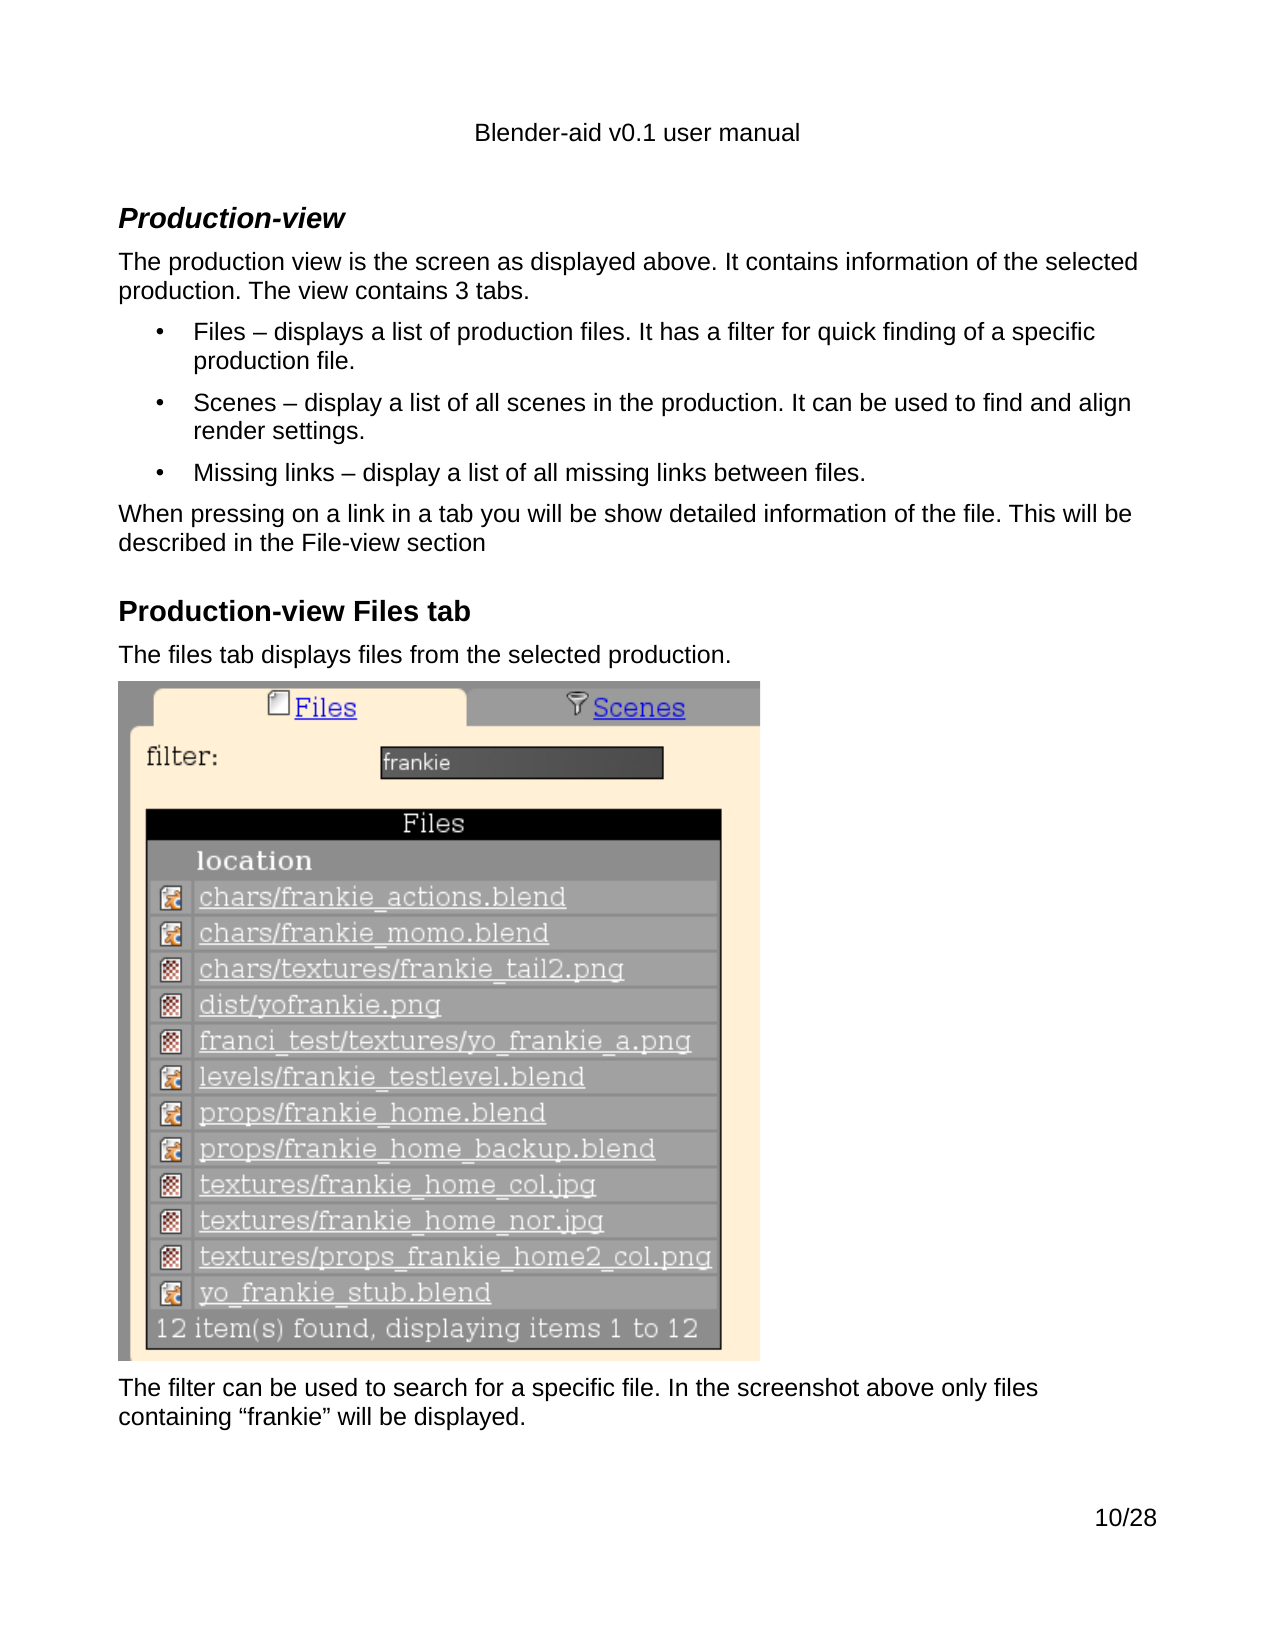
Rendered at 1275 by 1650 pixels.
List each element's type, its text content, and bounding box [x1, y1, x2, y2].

text The filter can be used to search for a specific file. In the screenshot above only files containing “frankie” will be displayed. [118, 1373, 1157, 1431]
text When pressing on a link in a tab you will be show detailed information of the file. This will be described in the File-view section [118, 499, 1157, 556]
list Files – displays a list of production files. It has a filter for quick finding of a specific production file. [156, 317, 1157, 375]
text The production view is the screen as displayed above. It contains information of the selected production. The view contains 3 tabs. [118, 247, 1157, 305]
subtitle Production-view [118, 201, 1157, 235]
picture [118, 681, 761, 1361]
list Missing links – display a list of all missing links between files. [156, 458, 1157, 486]
text The files tab displays files from the selected production. [118, 640, 1157, 669]
list Scenes – display a list of all scenes in the production. It can be used to find and align render settings. [156, 387, 1157, 445]
subtitle Production-view Files tab [118, 594, 1157, 627]
